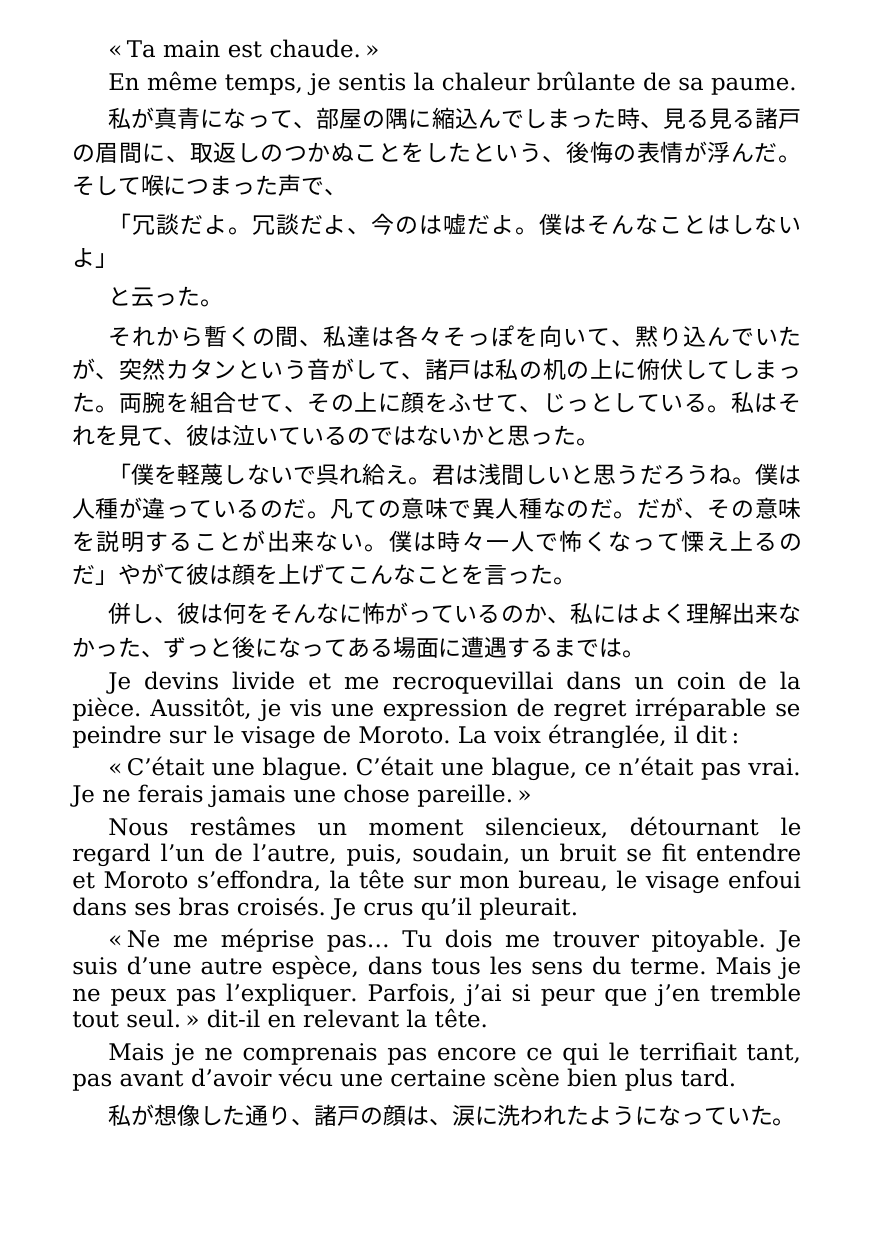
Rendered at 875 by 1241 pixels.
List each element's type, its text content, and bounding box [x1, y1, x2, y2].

text と云った。 [72, 279, 802, 312]
text Nous restâmes un moment silencieux, détournant le regard l’un de l’autre, puis, soudain, un bruit se fit entendre et Moroto s’effondra, la tête sur mon bureau, le visage enfoui dans ses bras croisés. Je crus qu’il pleurait. [72, 814, 802, 920]
text 私が想像した通り、諸戸の顔は、涙に洗われたようになっていた。 [72, 1098, 802, 1131]
text Mais je ne comprenais pas encore ce qui le terrifiait tant, pas avant d’avoir vécu une certaine scène bien plus tard. [72, 1039, 802, 1092]
text « C’était une blague. C’était une blague, ce n’était pas vrai. Je ne ferais jamais une chose pareille. » [72, 754, 802, 808]
text 私が真青になって、部屋の隅に縮込んでしまった時、見る見る諸戸の眉間に、取返しのつかぬことをしたという、後悔の表情が浮んだ。そして喉につまった声で、 [72, 101, 802, 201]
text それから暫くの間、私達は各々そっぽを向いて、黙り込んでいたが、突然カタンという音がして、諸戸は私の机の上に俯伏してしまった。両腕を組合せて、その上に顔をふせて、じっとしている。私はそれを見て、彼は泣いているのではないかと思った。 [72, 318, 802, 451]
text 「僕を軽蔑しないで呉れ給え。君は浅間しいと思うだろうね。僕は人種が違っているのだ。凡ての意味で異人種なのだ。だが、その意味を説明することが出来ない。僕は時々一人で怖くなって慄え上るのだ」やがて彼は顔を上げてこんなことを言った。 [72, 457, 802, 590]
text « Ne me méprise pas… Tu dois me trouver pitoyable. Je suis d’une autre espèce, dans tous les sens du terme. Mais je ne peux pas l’expliquer. Parfois, j’ai si peur que j’en tremble tout seul. » dit-il en relevant la tête. [72, 926, 802, 1033]
text 併し、彼は何をそんなに怖がっているのか、私にはよく理解出来なかった、ずっと後になってある場面に遭遇するまでは。 [72, 596, 802, 663]
text 「冗談だよ。冗談だよ、今のは嘘だよ。僕はそんなことはしないよ」 [72, 207, 802, 273]
text En même temps, je sentis la chaleur brûlante de sa paume. [72, 69, 802, 95]
text « Ta main est chaude. » [72, 36, 802, 63]
text Je devins livide et me recroquevillai dans un coin de la pièce. Aussitôt, je vis une expression de regret irréparable se peindre sur le visage de Moroto. La voix étranglée, il dit : [72, 668, 802, 748]
